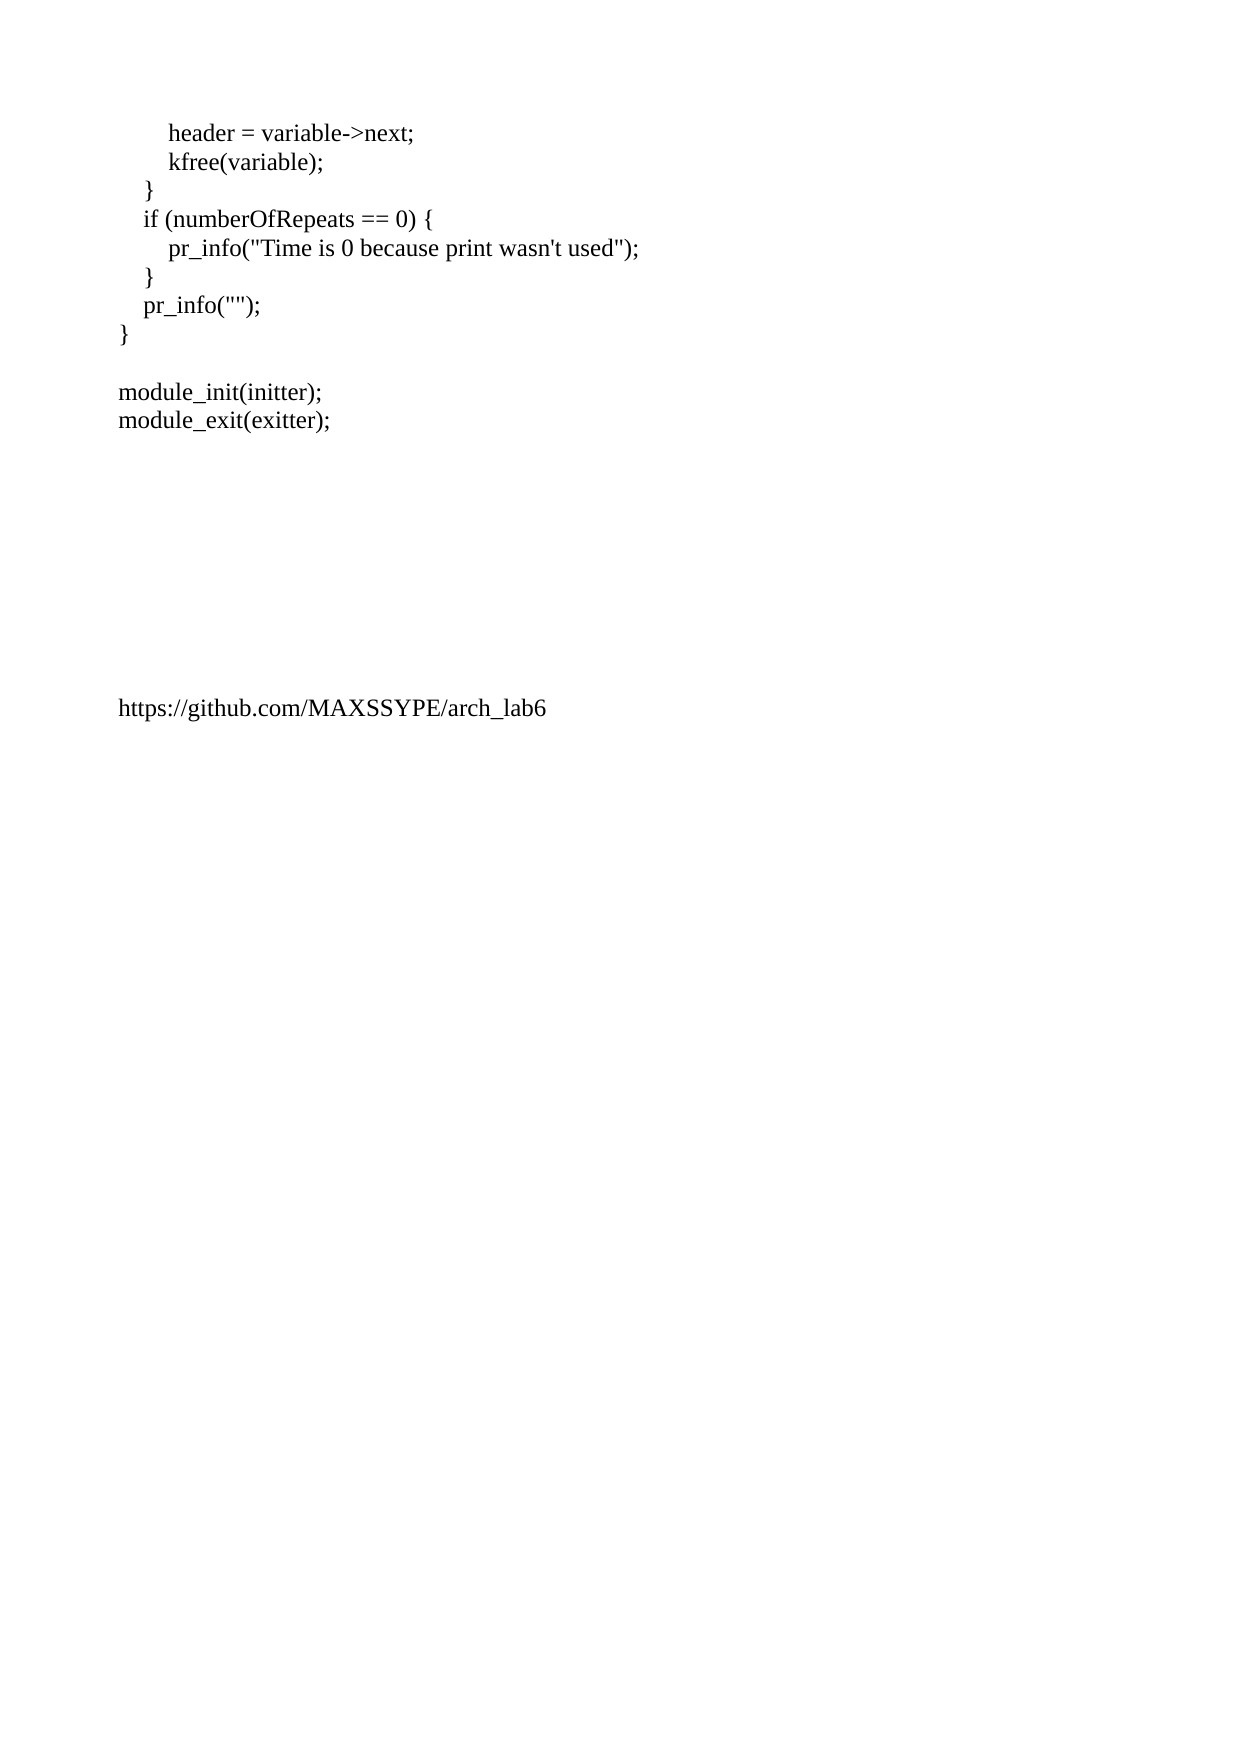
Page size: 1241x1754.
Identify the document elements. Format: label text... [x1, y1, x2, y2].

text kfree(variable); [118, 147, 1122, 176]
text } [118, 319, 1122, 348]
text pr_info(""); [118, 291, 1122, 319]
text } [118, 262, 1122, 291]
text pr_info("Time is 0 because print wasn't used"); [118, 233, 1122, 262]
text module_exit(exitter); [118, 406, 1122, 434]
text https://github.com/MAXSSYPE/arch_lab6 [118, 693, 1122, 722]
text if (numberOfRepeats == 0) { [118, 204, 1122, 233]
text } [118, 176, 1122, 204]
text header = variable->next; [118, 118, 1122, 147]
text module_init(initter); [118, 377, 1122, 406]
